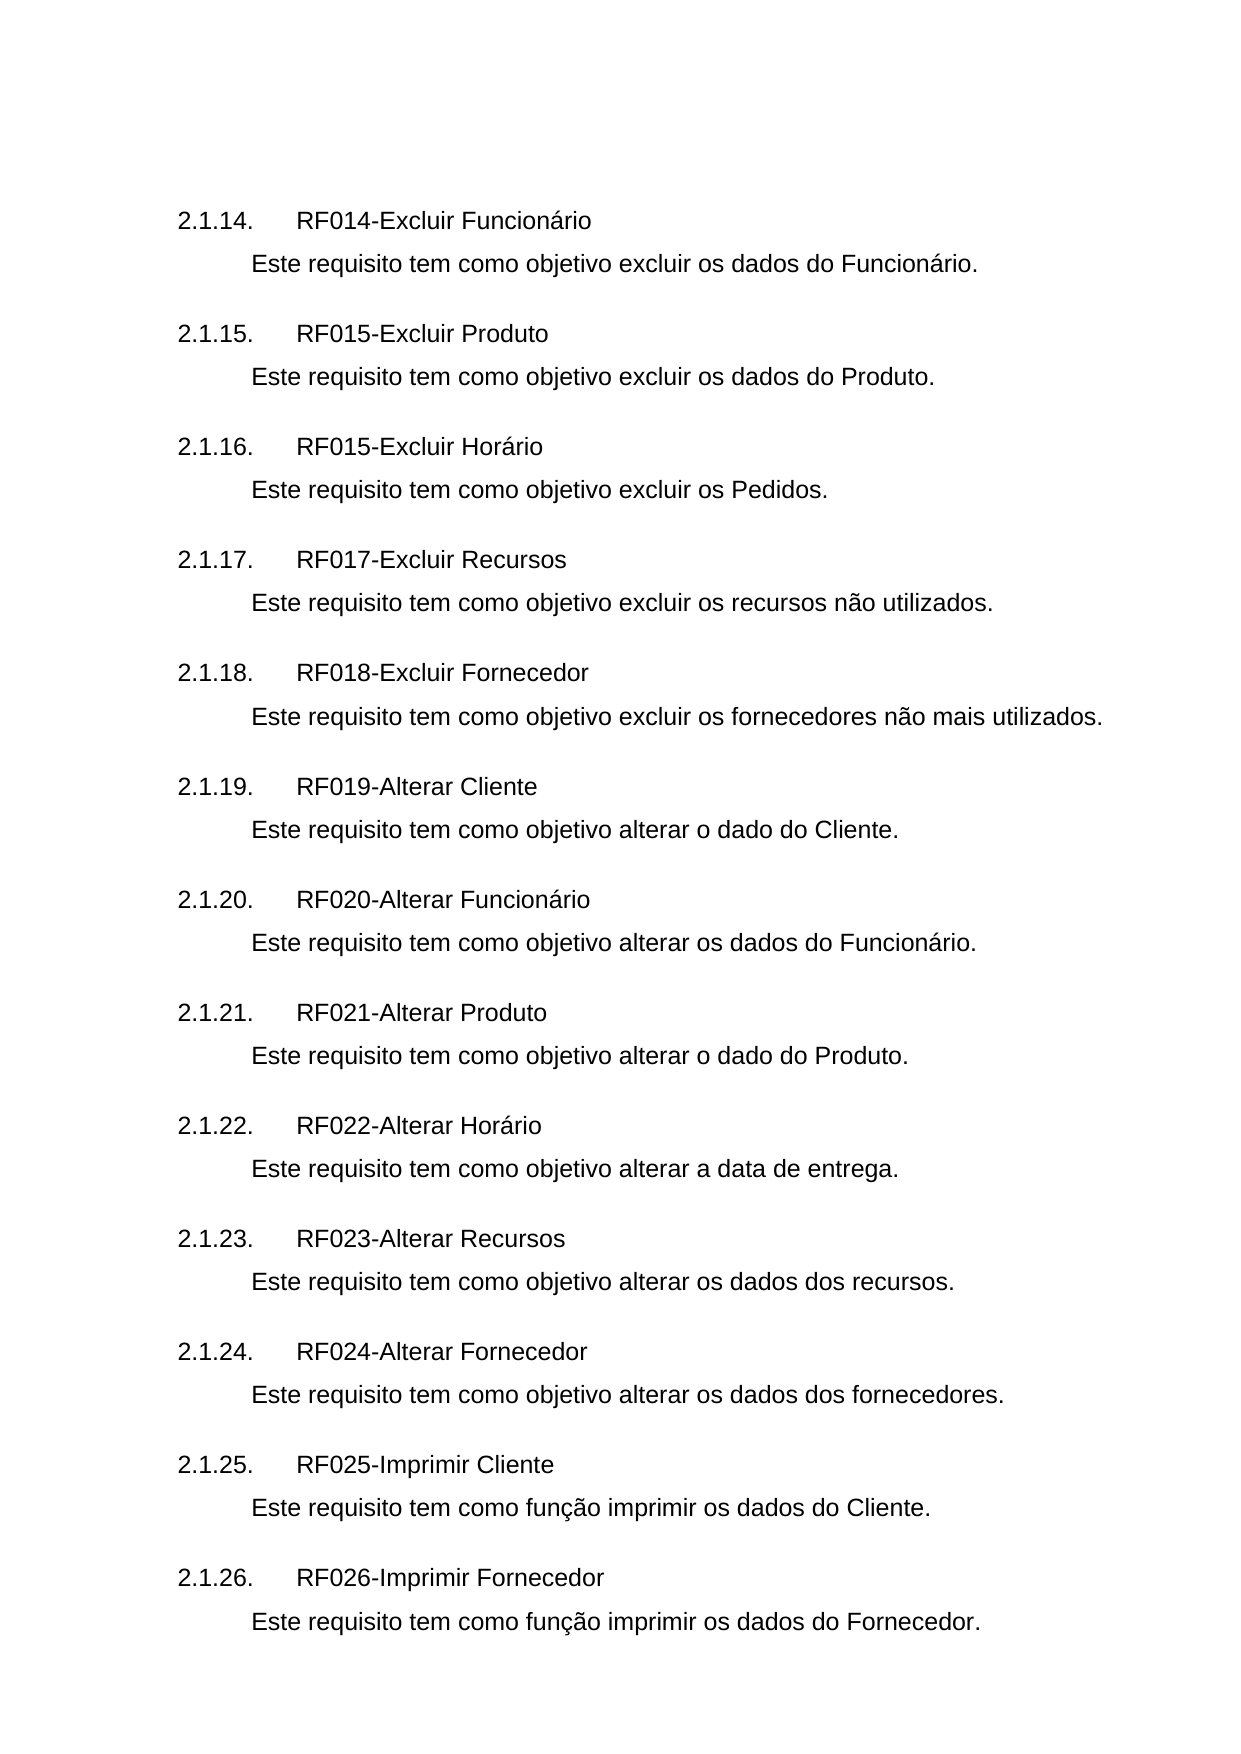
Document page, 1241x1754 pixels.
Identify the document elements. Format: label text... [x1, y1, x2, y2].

list RF014-Excluir Funcionário [177, 206, 1122, 235]
text Este requisito tem como função imprimir os dados do Fornecedor. [251, 1607, 1122, 1635]
list RF020-Alterar Funcionário [177, 885, 1122, 913]
list RF023-Alterar Recursos [177, 1224, 1122, 1253]
list RF018-Excluir Fornecedor [177, 658, 1122, 687]
text Este requisito tem como objetivo excluir os recursos não utilizados. [251, 588, 1122, 617]
text Este requisito tem como objetivo alterar os dados do Funcionário. [251, 928, 1122, 957]
list RF026-Imprimir Fornecedor [177, 1563, 1122, 1592]
list RF015-Excluir Produto [177, 319, 1122, 348]
list RF021-Alterar Produto [177, 998, 1122, 1027]
text Este requisito tem como função imprimir os dados do Cliente. [251, 1493, 1122, 1522]
text Este requisito tem como objetivo alterar os dados dos fornecedores. [251, 1380, 1122, 1409]
text Este requisito tem como objetivo alterar o dado do Cliente. [251, 815, 1122, 843]
text Este requisito tem como objetivo excluir os fornecedores não mais utilizados. [251, 702, 1122, 730]
text Este requisito tem como objetivo alterar os dados dos recursos. [251, 1267, 1122, 1296]
list RF024-Alterar Fornecedor [177, 1337, 1122, 1366]
list RF017-Excluir Recursos [177, 545, 1122, 574]
text Este requisito tem como objetivo excluir os Pedidos. [251, 475, 1122, 504]
text Este requisito tem como objetivo alterar a data de entrega. [251, 1154, 1122, 1183]
text Este requisito tem como objetivo excluir os dados do Produto. [251, 362, 1122, 391]
text Este requisito tem como objetivo excluir os dados do Funcionário. [251, 249, 1122, 278]
list RF025-Imprimir Cliente [177, 1450, 1122, 1479]
list RF015-Excluir Horário [177, 432, 1122, 461]
text Este requisito tem como objetivo alterar o dado do Produto. [251, 1041, 1122, 1070]
list RF019-Alterar Cliente [177, 772, 1122, 800]
list RF022-Alterar Horário [177, 1111, 1122, 1140]
